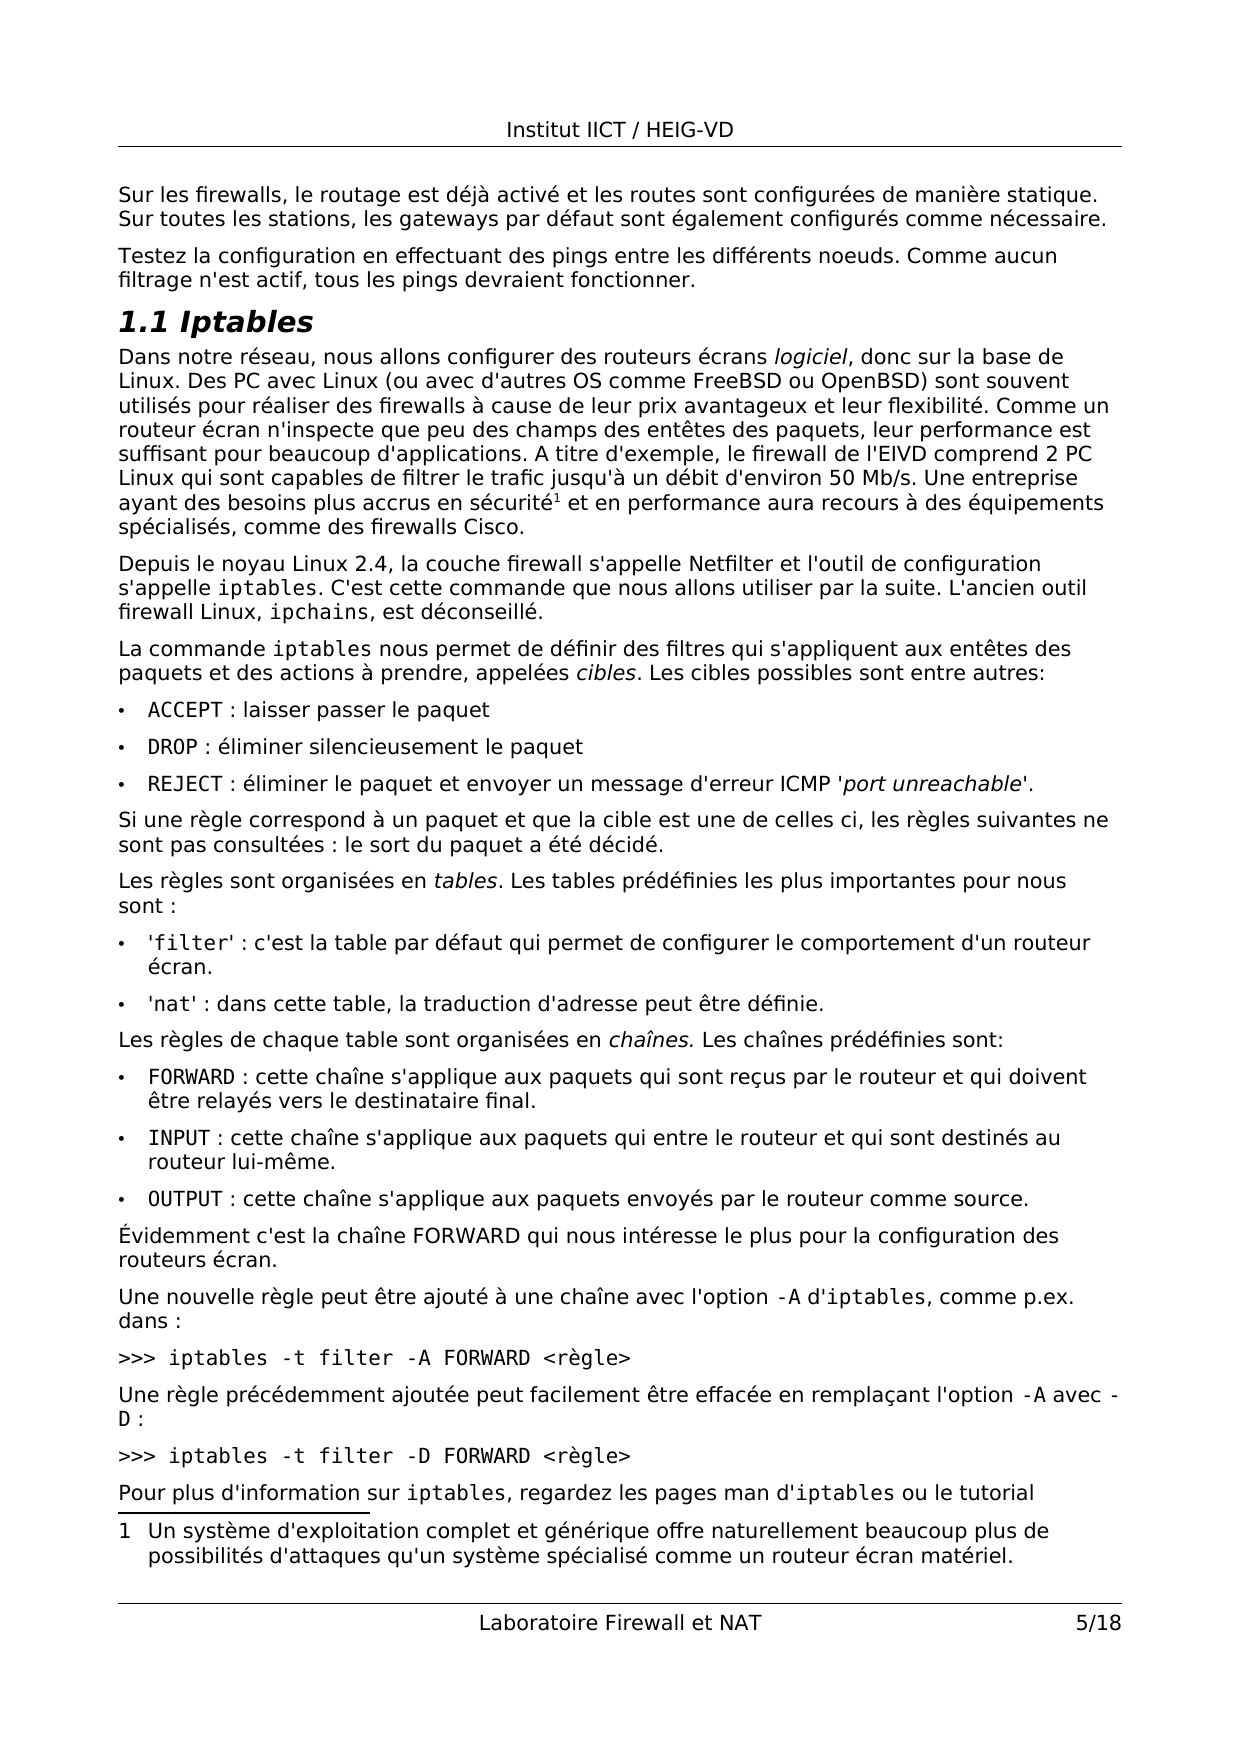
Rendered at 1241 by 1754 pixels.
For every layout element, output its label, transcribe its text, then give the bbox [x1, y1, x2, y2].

text >>> iptables -t filter -D FORWARD <règle> [118, 1444, 1122, 1468]
text Dans notre réseau, nous allons configurer des routeurs écrans logiciel, donc sur la base de Linux. Des PC avec Linux (ou avec d'autres OS comme FreeBSD ou OpenBSD) sont souvent utilisés pour réaliser des firewalls à cause de leur prix avantageux et leur flexibilité. Comme un routeur écran n'inspecte que peu des champs des entêtes des paquets, leur performance est suffisant pour beaucoup d'applications. A titre d'exemple, le firewall de l'EIVD comprend 2 PC Linux qui sont capables de filtrer le trafic jusqu'à un débit d'environ 50 Mb/s. Une entreprise ayant des besoins plus accrus en sécurité et en performance aura recours à des équipements spécialisés, comme des firewalls Cisco. [118, 345, 1122, 539]
text La commande iptables nous permet de définir des filtres qui s'appliquent aux entêtes des paquets et des actions à prendre, appelées cibles. Les cibles possibles sont entre autres: [118, 637, 1122, 686]
text Un système d'exploitation complet et générique offre naturellement beaucoup plus de possibilités d'attaques qu'un système spécialisé comme un routeur écran matériel. [118, 1519, 1122, 1568]
text Si une règle correspond à un paquet et que la cible est une de celles ci, les règles suivantes ne sont pas consultées : le sort du paquet a été décidé. [118, 808, 1122, 857]
list INPUT : cette chaîne s'applique aux paquets qui entre le routeur et qui sont destinés au routeur lui-même. [118, 1126, 1122, 1175]
text Une nouvelle règle peut être ajouté à une chaîne avec l'option -A d'iptables, comme p.ex. dans : [118, 1285, 1122, 1334]
subtitle Iptables [118, 305, 1122, 339]
list REJECT : éliminer le paquet et envoyer un message d'erreur ICMP 'port unreachable'. [118, 772, 1122, 796]
list OUTPUT : cette chaîne s'applique aux paquets envoyés par le routeur comme source. [118, 1187, 1122, 1212]
text Une règle précédemment ajoutée peut facilement être effacée en remplaçant l'option -A avec -D : [118, 1383, 1122, 1431]
text Testez la configuration en effectuant des pings entre les différents noeuds. Comme aucun filtrage n'est actif, tous les pings devraient fonctionner. [118, 244, 1122, 292]
list 'nat' : dans cette table, la traduction d'adresse peut être définie. [118, 992, 1122, 1016]
list 'filter' : c'est la table par défaut qui permet de configurer le comportement d'un routeur écran. [118, 931, 1122, 979]
list FORWARD : cette chaîne s'applique aux paquets qui sont reçus par le routeur et qui doivent être relayés vers le destinataire final. [118, 1065, 1122, 1114]
text Depuis le noyau Linux 2.4, la couche firewall s'appelle Netfilter et l'outil de configuration s'appelle iptables. C'est cette commande que nous allons utiliser par la suite. L'ancien outil firewall Linux, ipchains, est déconseillé. [118, 552, 1122, 625]
text Évidemment c'est la chaîne FORWARD qui nous intéresse le plus pour la configuration des routeurs écran. [118, 1224, 1122, 1273]
text Les règles sont organisées en tables. Les tables prédéfinies les plus importantes pour nous sont : [118, 869, 1122, 918]
text Sur les firewalls, le routage est déjà activé et les routes sont configurées de manière statique. Sur toutes les stations, les gateways par défaut sont également configurés comme nécessaire. [118, 183, 1122, 231]
list DROP : éliminer silencieusement le paquet [118, 735, 1122, 759]
text >>> iptables -t filter -A FORWARD <règle> [118, 1346, 1122, 1370]
text Les règles de chaque table sont organisées en chaînes. Les chaînes prédéfinies sont: [118, 1028, 1122, 1053]
text Pour plus d'information sur iptables, regardez les pages man d'iptables ou le tutorial [118, 1481, 1122, 1505]
list ACCEPT : laisser passer le paquet [118, 698, 1122, 722]
